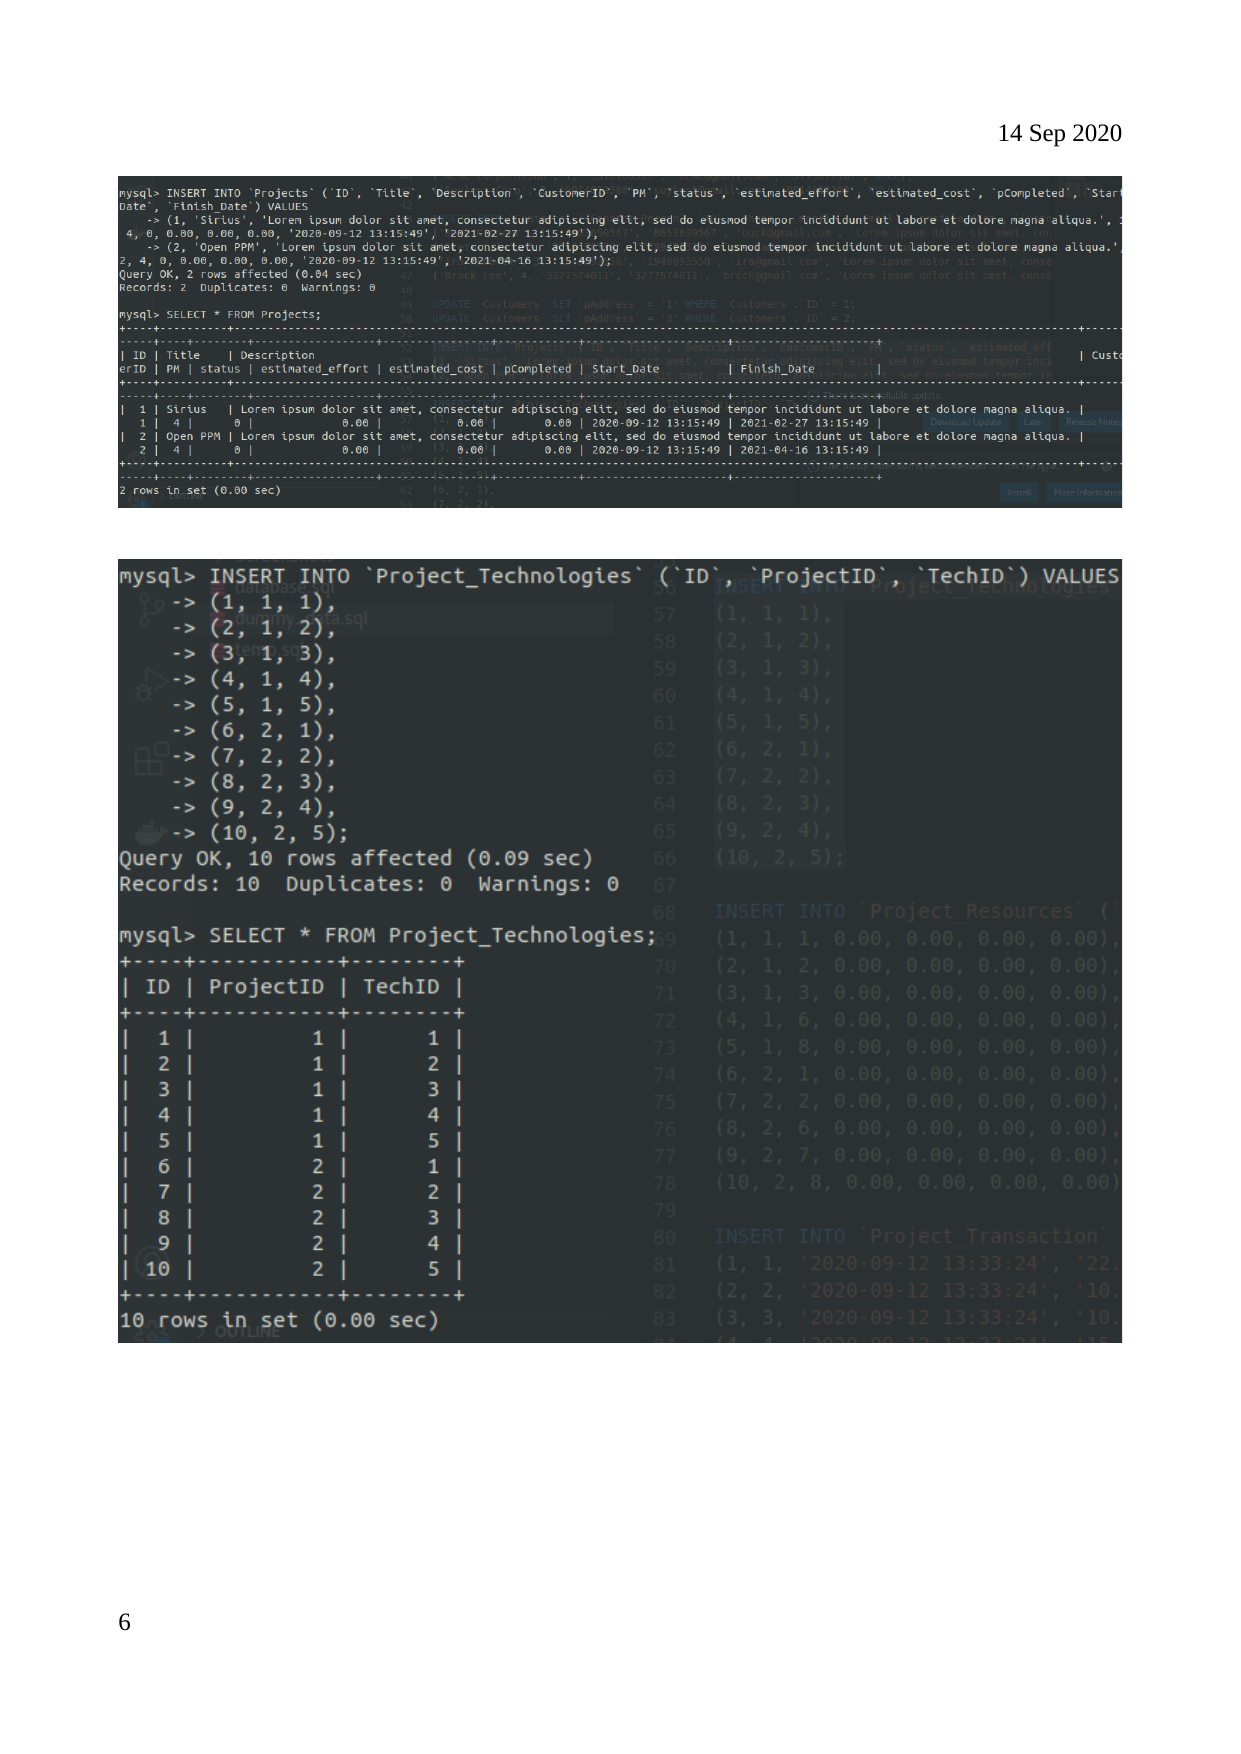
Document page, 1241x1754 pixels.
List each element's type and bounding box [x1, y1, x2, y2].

picture [118, 559, 1123, 1343]
picture [118, 176, 1123, 508]
